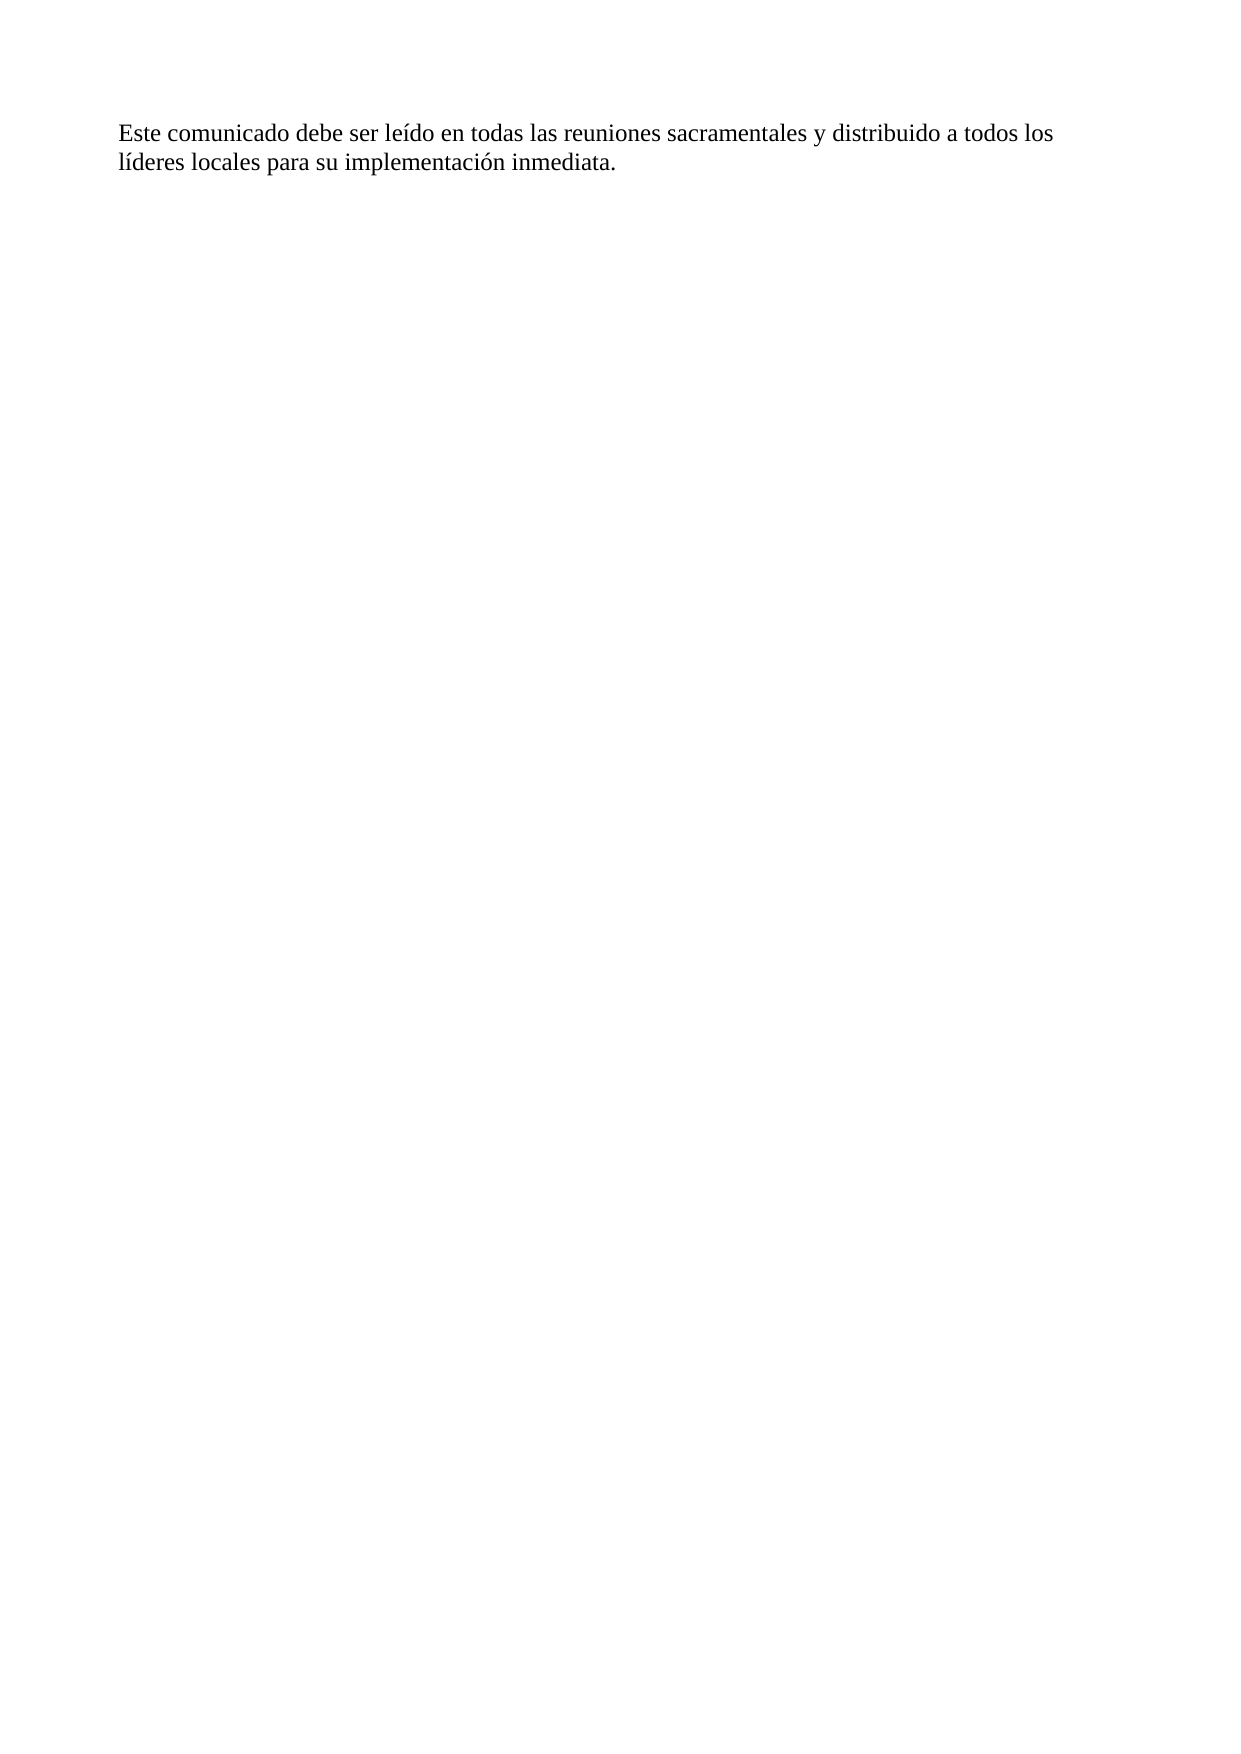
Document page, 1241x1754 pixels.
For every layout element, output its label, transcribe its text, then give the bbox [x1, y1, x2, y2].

text Este comunicado debe ser leído en todas las reuniones sacramentales y distribuido a todos los líderes locales para su implementación inmediata. [118, 118, 1122, 176]
